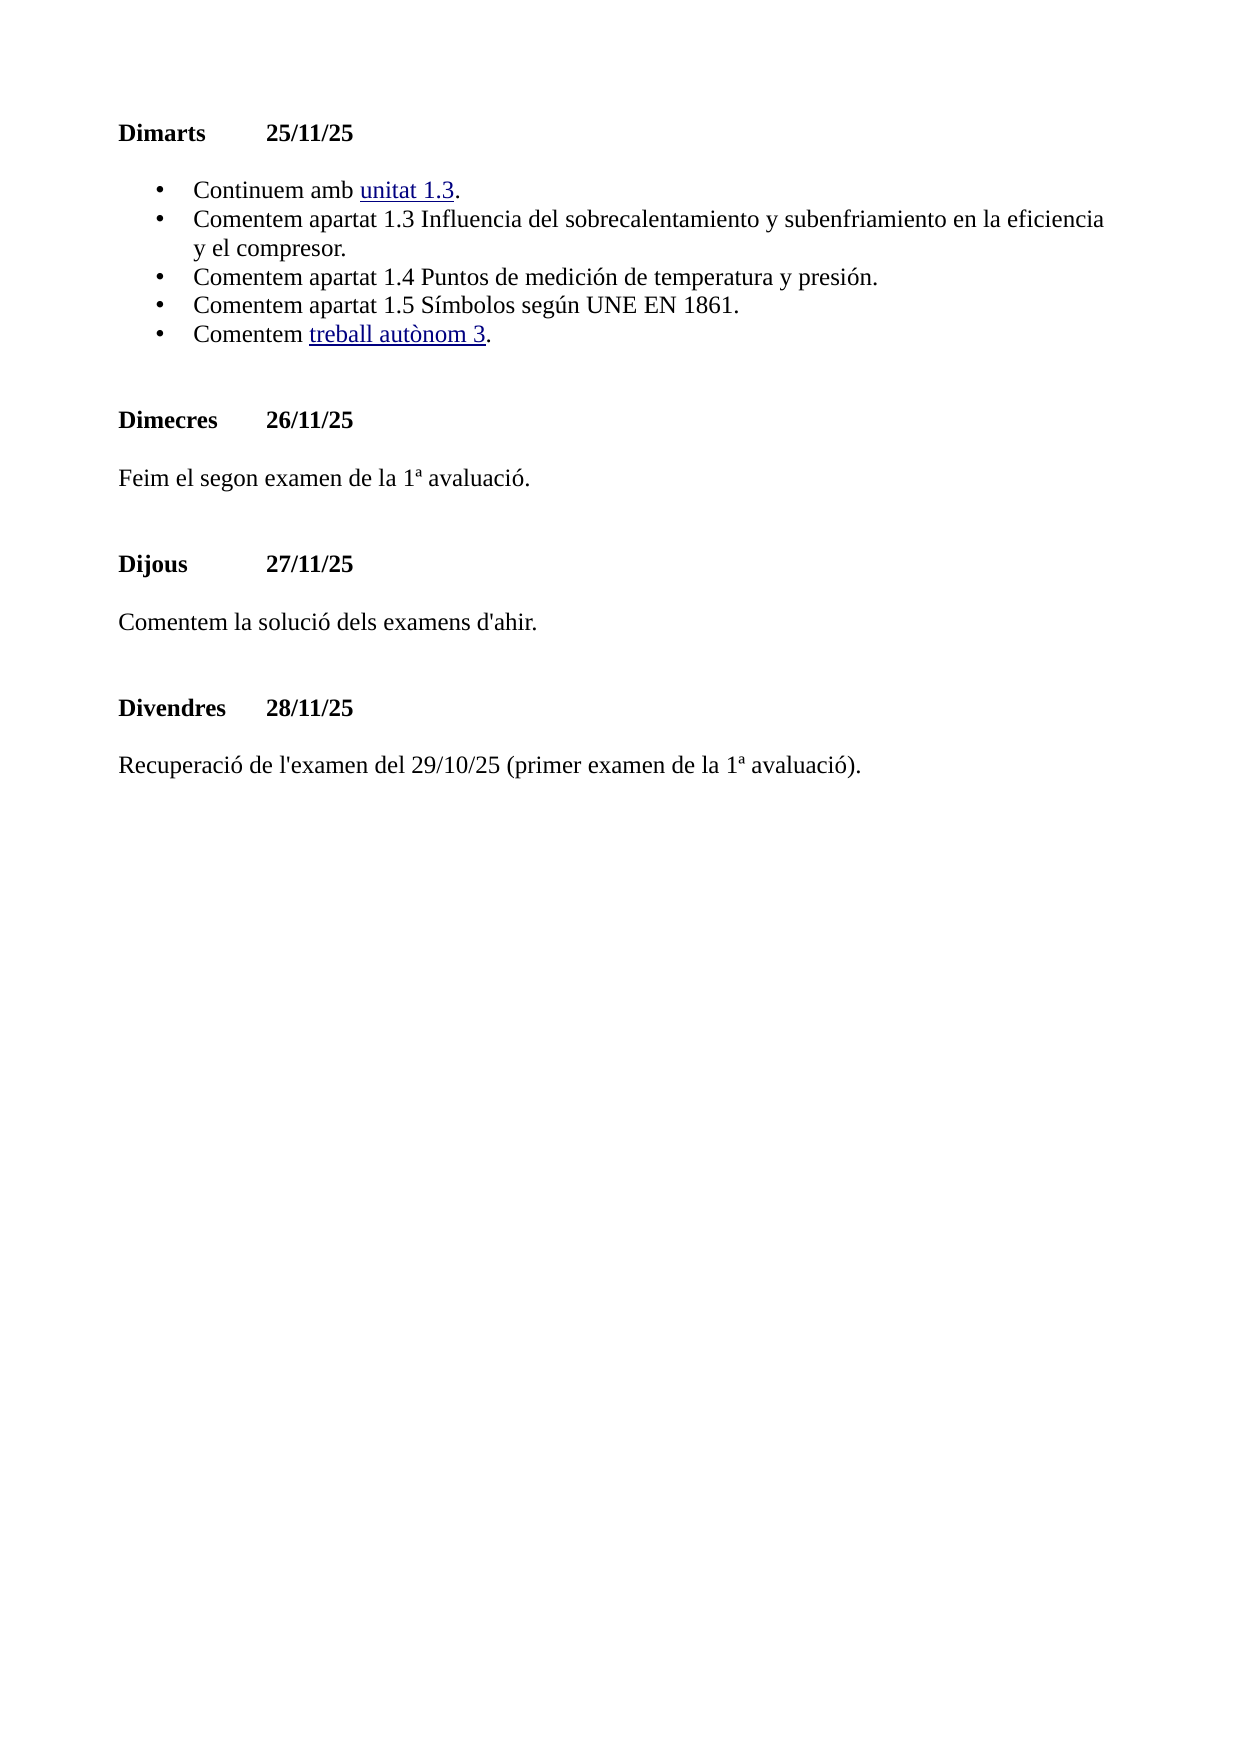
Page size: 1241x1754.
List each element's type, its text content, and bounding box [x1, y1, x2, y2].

text Dijous 27/11/25 [118, 549, 1122, 578]
list Comentem treball autònom 3. [156, 319, 1122, 348]
list Comentem apartat 1.5 Símbolos según UNE EN 1861. [156, 291, 1122, 319]
list Comentem apartat 1.4 Puntos de medición de temperatura y presión. [156, 262, 1122, 291]
list Comentem apartat 1.3 Influencia del sobrecalentamiento y subenfriamiento en la eficiencia y el compresor. [156, 204, 1122, 262]
text Comentem la solució dels examens d'ahir. [118, 607, 1122, 636]
text Dimecres 26/11/25 [118, 406, 1122, 434]
text Dimarts 25/11/25 [118, 118, 1122, 147]
text Recuperació de l'examen del 29/10/25 (primer examen de la 1ª avaluació). [118, 751, 1122, 779]
text Divendres 28/11/25 [118, 693, 1122, 722]
text Feim el segon examen de la 1ª avaluació. [118, 463, 1122, 492]
list Continuem amb unitat 1.3. [156, 176, 1122, 204]
